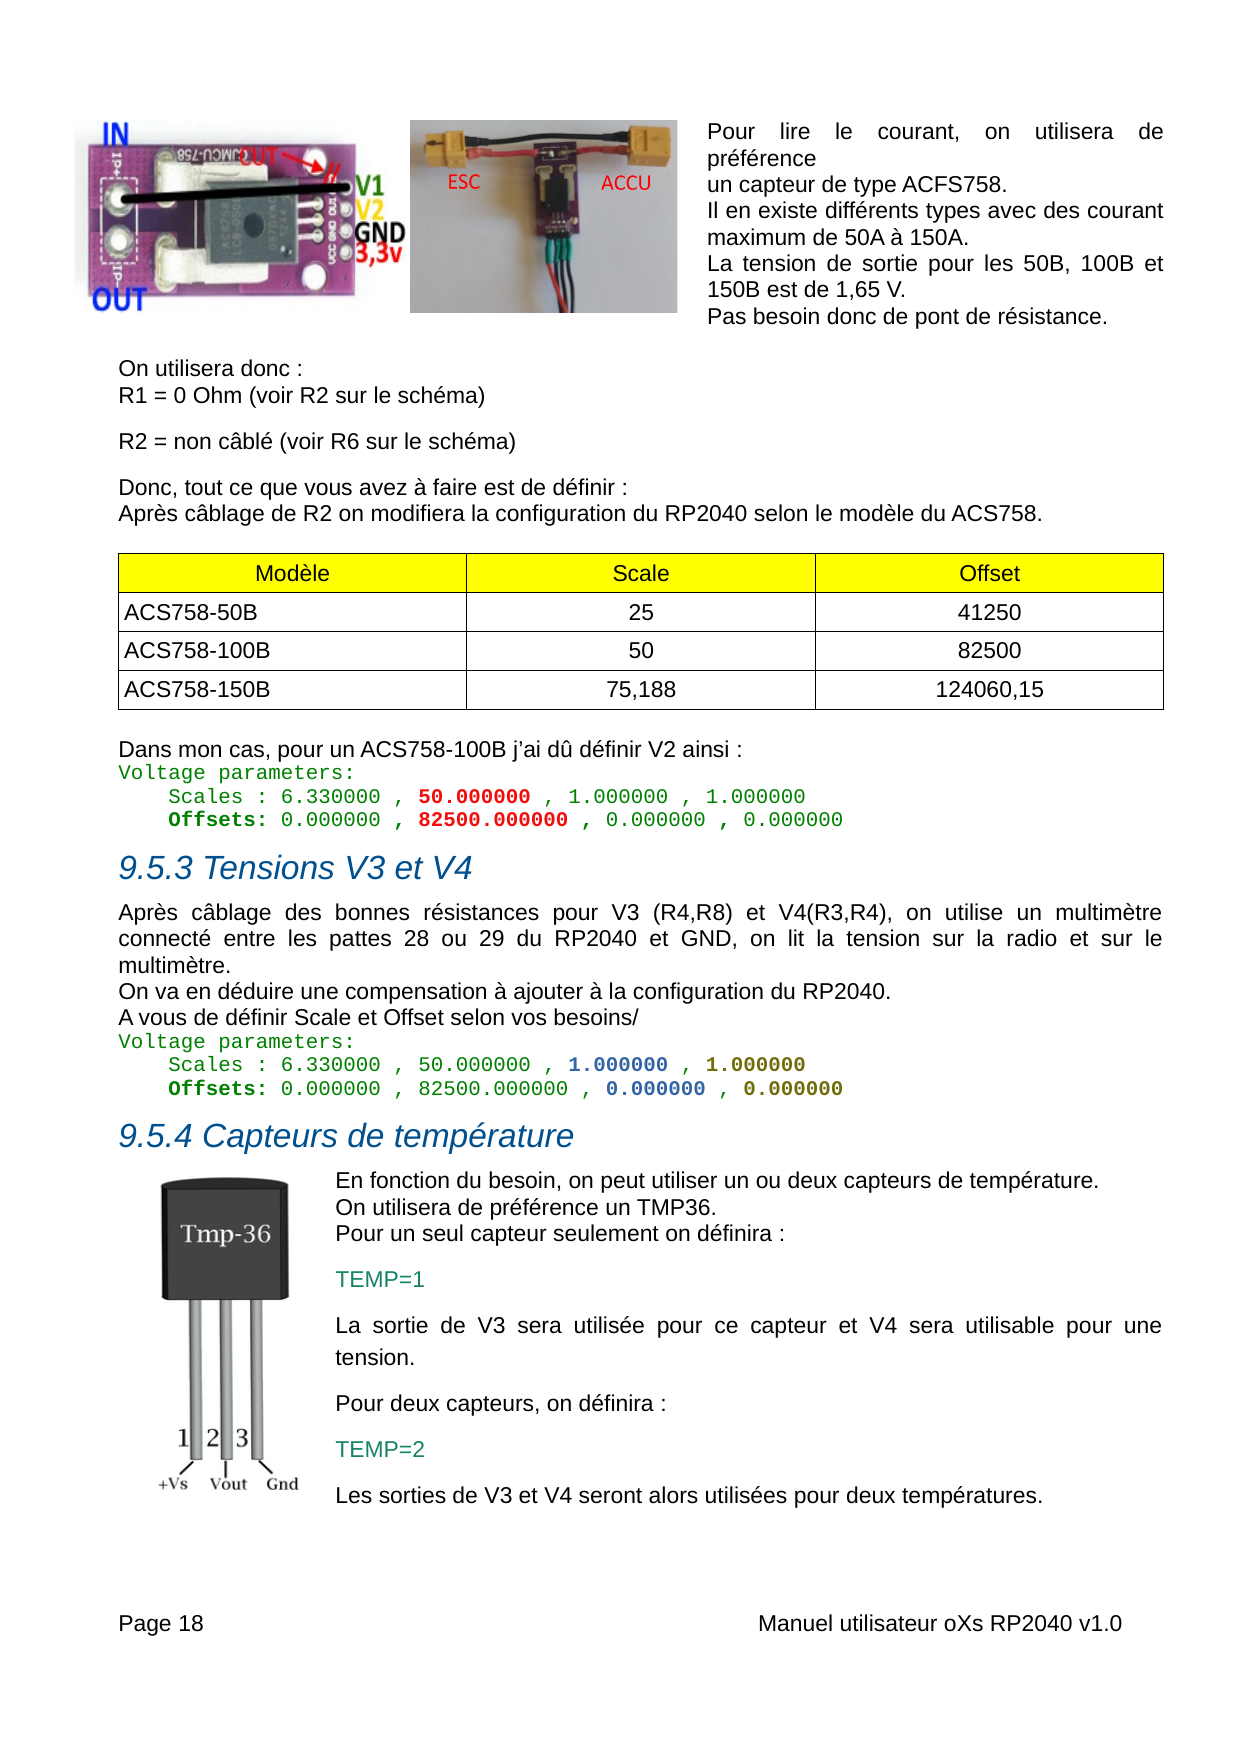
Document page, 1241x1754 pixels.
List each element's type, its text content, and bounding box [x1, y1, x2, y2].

text Pour un seul capteur seulement on définira : [336, 1220, 1164, 1246]
text Dans mon cas, pour un ACS758-100B j’ai dû définir V2 ainsi : [118, 736, 1164, 762]
text Après câblage des bonnes résistances pour V3 (R4,R8) et V4(R3,R4), on utilise un multimètre connecté entre les pattes 28 ou 29 du RP2040 et GND, on lit la tension sur la radio et sur le multimètre. [118, 899, 1164, 978]
text Après câblage de R2 on modifiera la configuration du RP2040 selon le modèle du ACS758. [118, 500, 1164, 527]
text TEMP=2 [336, 1436, 1164, 1462]
table_cell 124060,15 [816, 671, 1163, 708]
text A vous de définir Scale et Offset selon vos besoins/ [118, 1004, 1164, 1031]
table_header Scale [467, 554, 815, 592]
text Pour deux capteurs, on définira : [336, 1390, 1164, 1416]
text TEMP=1 [336, 1266, 1164, 1292]
picture [121, 1167, 336, 1497]
text Voltage parameters: [118, 762, 1164, 786]
table_cell ACS758-50B [119, 593, 466, 631]
text Voltage parameters: [118, 1031, 1164, 1054]
text Scales : 6.330000 , 50.000000 , 1.000000 , 1.000000 [118, 786, 1164, 809]
text R2 = non câblé (voir R6 sur le schéma) [118, 428, 1164, 454]
table_cell 25 [467, 593, 815, 631]
text R1 = 0 Ohm (voir R2 sur le schéma) [118, 382, 1164, 408]
text On utilisera donc : [118, 355, 1164, 382]
picture [74, 120, 678, 314]
text La sortie de V3 sera utilisée pour ce capteur et V4 sera utilisable pour une tension. [336, 1312, 1164, 1370]
text Donc, tout ce que vous avez à faire est de définir : [118, 474, 1164, 500]
table_header Modèle [119, 554, 466, 592]
subtitle 9.5.3 Tensions V3 et V4 [118, 848, 1164, 886]
table_cell 50 [467, 632, 815, 669]
text On va en déduire une compensation à ajouter à la configuration du RP2040. [118, 978, 1164, 1004]
table_cell 41250 [816, 593, 1163, 631]
text Pas besoin donc de pont de résistance. [118, 303, 1164, 329]
table_header Offset [816, 554, 1163, 592]
text En fonction du besoin, on peut utiliser un ou deux capteurs de température. [336, 1167, 1164, 1194]
text Scales : 6.330000 , 50.000000 , 1.000000 , 1.000000 [118, 1054, 1164, 1078]
table_cell 82500 [816, 632, 1163, 669]
text On utilisera de préférence un TMP36. [336, 1194, 1164, 1220]
text un capteur de type ACFS758. [678, 171, 1164, 197]
table_cell ACS758-150B [119, 671, 466, 708]
text Les sorties de V3 et V4 seront alors utilisées pour deux températures. [118, 1482, 1164, 1509]
text Pour lire le courant, on utilisera de préférence [118, 118, 1164, 171]
table_cell 75,188 [467, 671, 815, 708]
text Il en existe différents types avec des courant maximum de 50A à 150A. [678, 197, 1164, 250]
text La tension de sortie pour les 50B, 100B et 150B est de 1,65 V. [678, 250, 1164, 303]
table_cell ACS758-100B [119, 632, 466, 669]
text Offsets: 0.000000 , 82500.000000 , 0.000000 , 0.000000 [118, 809, 1164, 833]
text Offsets: 0.000000 , 82500.000000 , 0.000000 , 0.000000 [118, 1078, 1164, 1102]
subtitle 9.5.4 Capteurs de température [118, 1116, 1164, 1155]
